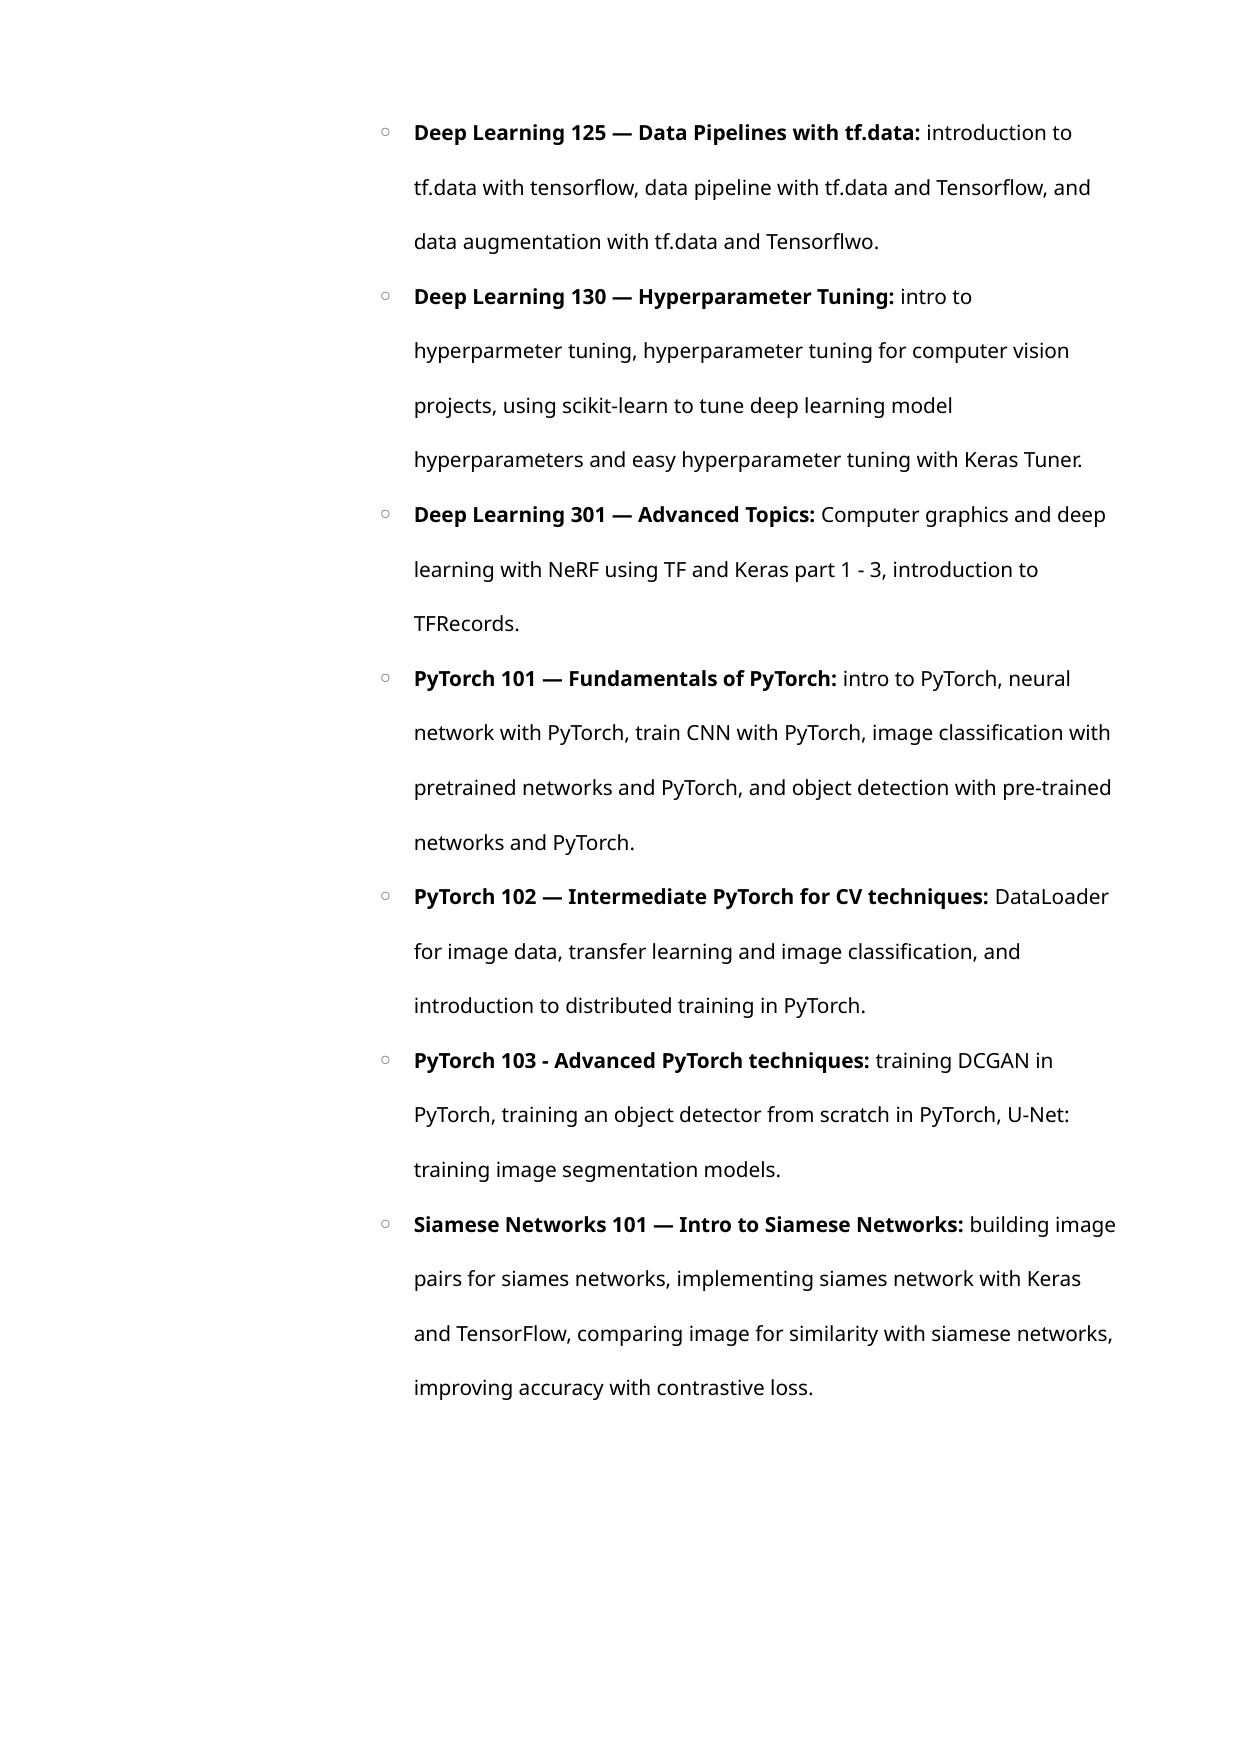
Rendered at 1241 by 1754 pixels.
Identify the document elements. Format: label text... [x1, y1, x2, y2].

subtitle PyTorch 102 — Intermediate PyTorch for CV techniques: DataLoader for image data, transfer learning and image classification, and introduction to distributed training in PyTorch. [376, 882, 1122, 1020]
subtitle Siamese Networks 101 — Intro to Siamese Networks: building image pairs for siames networks, implementing siames network with Keras and TensorFlow, comparing image for similarity with siamese networks, improving accuracy with contrastive loss. [376, 1210, 1122, 1402]
subtitle Deep Learning 130 — Hyperparameter Tuning: intro to hyperparmeter tuning, hyperparameter tuning for computer vision projects, using scikit-learn to tune deep learning model hyperparameters and easy hyperparameter tuning with Keras Tuner. [376, 282, 1122, 474]
subtitle PyTorch 103 - Advanced PyTorch techniques: training DCGAN in PyTorch, training an object detector from scratch in PyTorch, U-Net: training image segmentation models. [376, 1046, 1122, 1184]
subtitle Deep Learning 125 — Data Pipelines with tf.data: introduction to tf.data with tensorflow, data pipeline with tf.data and Tensorflow, and data augmentation with tf.data and Tensorflwo. [376, 118, 1122, 256]
subtitle Deep Learning 301 — Advanced Topics: Computer graphics and deep learning with NeRF using TF and Keras part 1 - 3, introduction to TFRecords. [376, 500, 1122, 638]
subtitle PyTorch 101 — Fundamentals of PyTorch: intro to PyTorch, neural network with PyTorch, train CNN with PyTorch, image classification with pretrained networks and PyTorch, and object detection with pre-trained networks and PyTorch. [376, 664, 1122, 856]
